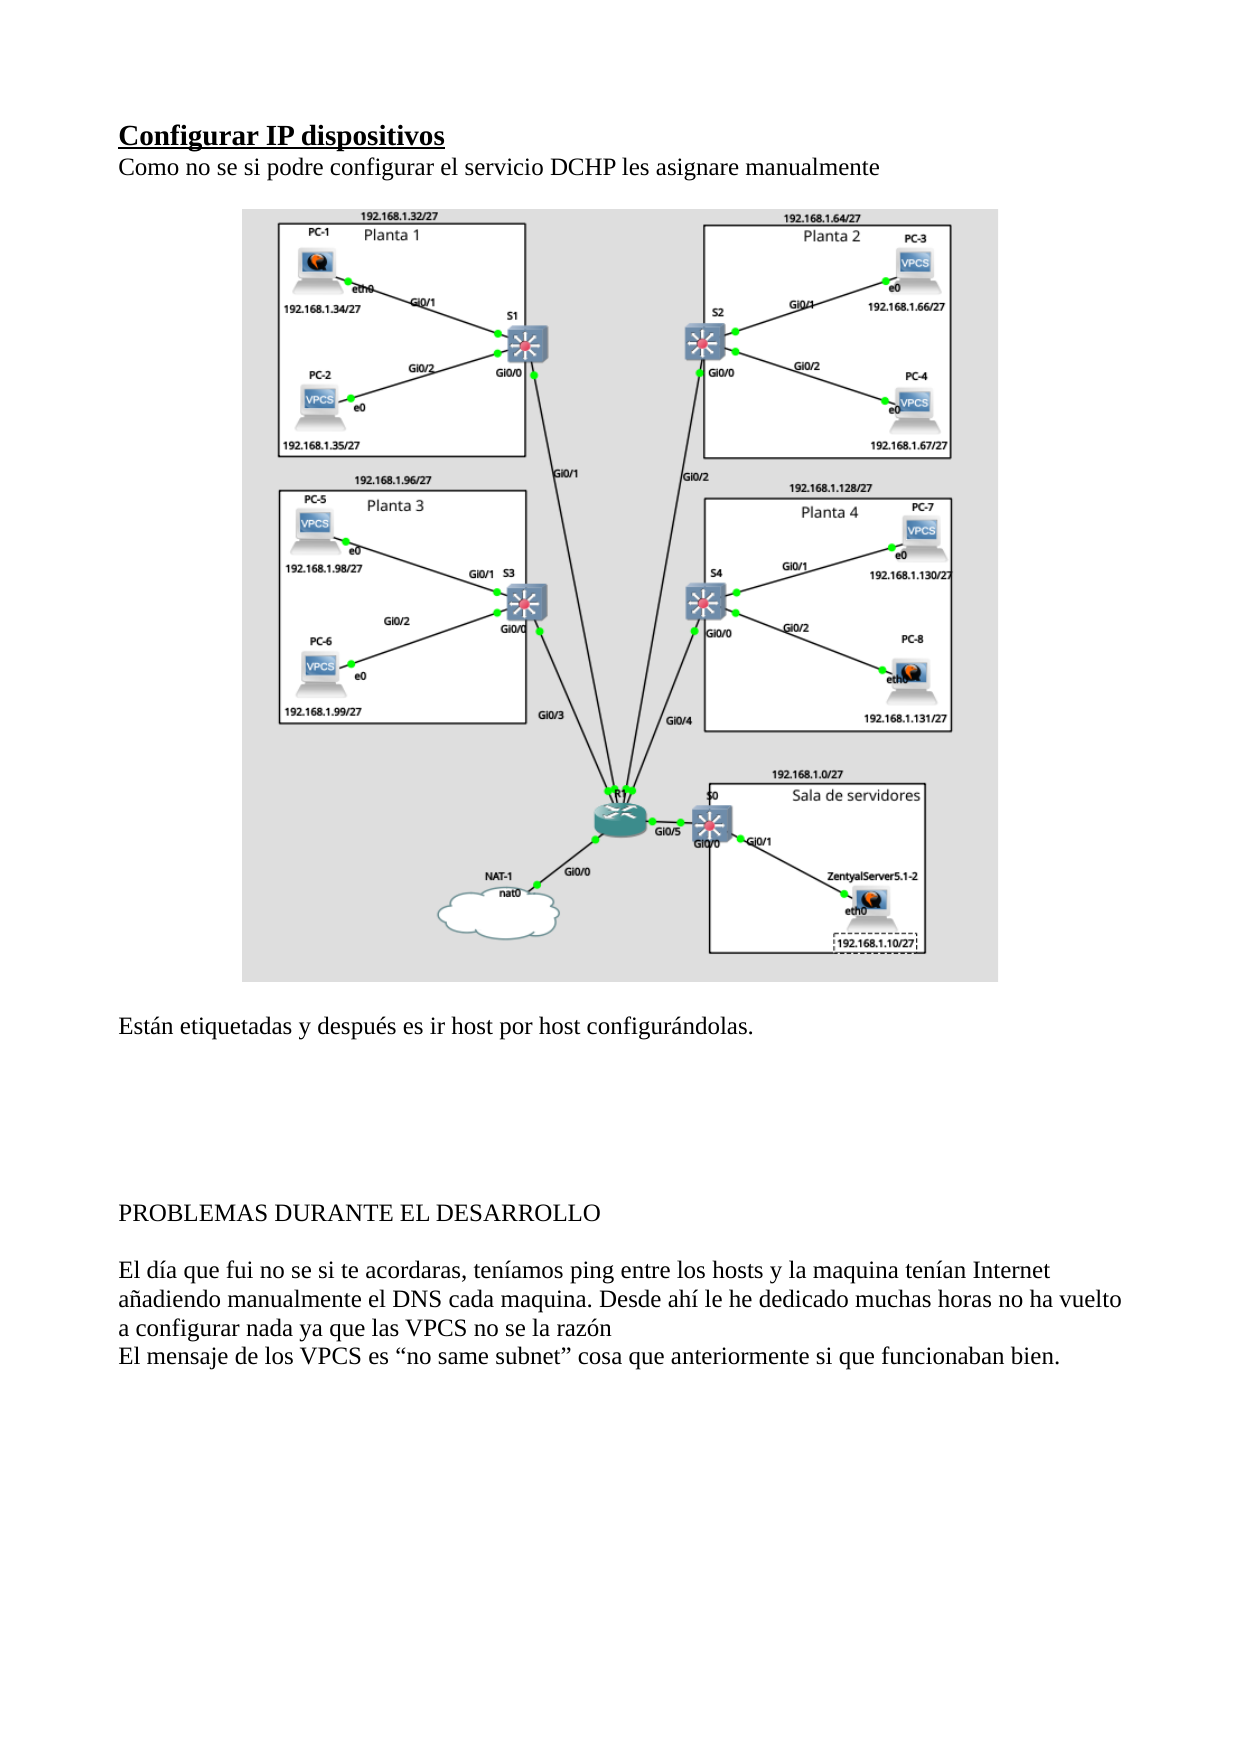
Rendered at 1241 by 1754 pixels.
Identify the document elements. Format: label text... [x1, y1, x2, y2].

text El mensaje de los VPCS es “no same subnet” cosa que anteriormente si que funcionaban bien. [118, 1341, 1122, 1370]
text El día que fui no se si te acordaras, teníamos ping entre los hosts y la maquina tenían Internet añadiendo manualmente el DNS cada maquina. Desde ahí le he dedicado muchas horas no ha vuelto a configurar nada ya que las VPCS no se la razón [118, 1255, 1122, 1341]
text Están etiquetadas y después es ir host por host configurándolas. [118, 1011, 1122, 1039]
text Como no se si podre configurar el servicio DCHP les asignare manualmente [118, 152, 1122, 180]
picture [242, 209, 999, 982]
text PROBLEMAS DURANTE EL DESARROLLO [118, 1198, 1122, 1226]
text Configurar IP dispositivos [118, 118, 1122, 152]
